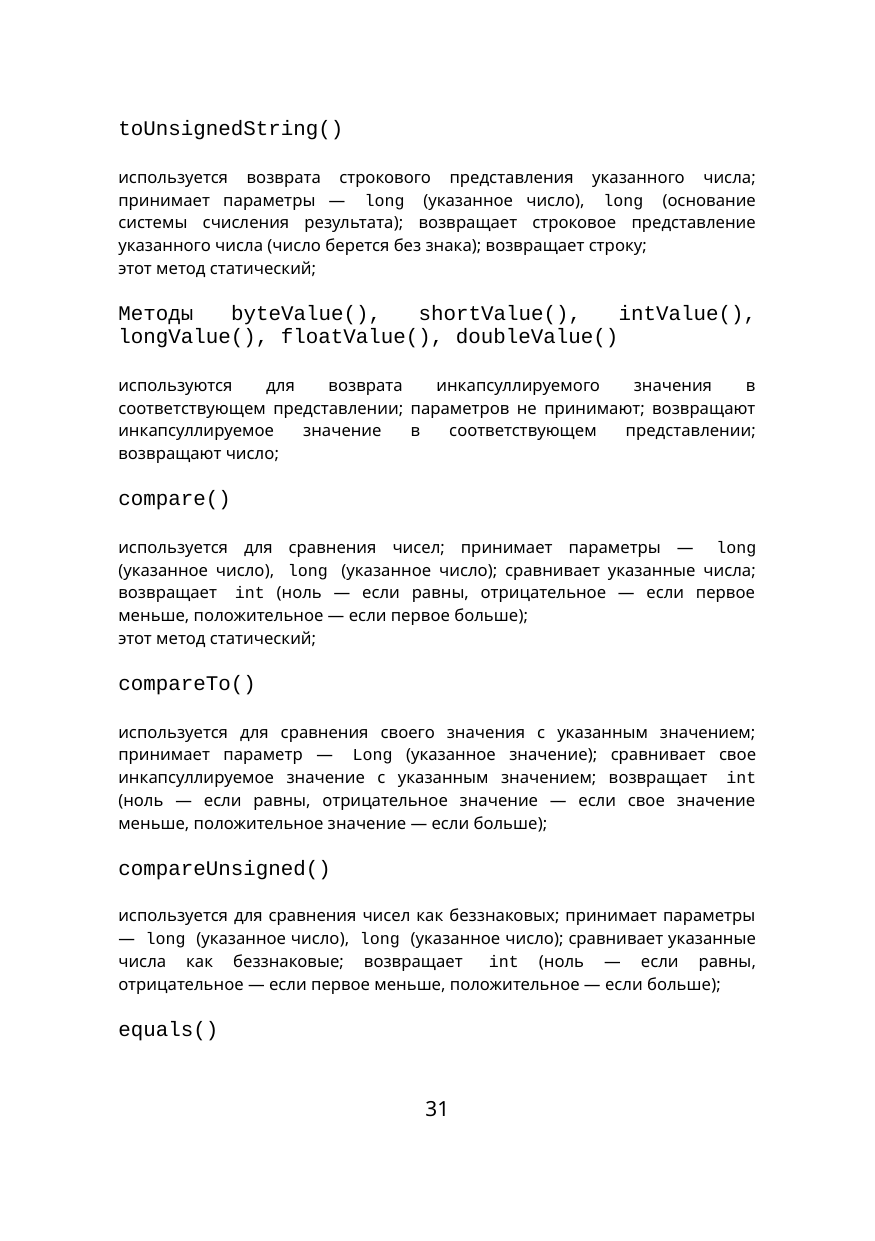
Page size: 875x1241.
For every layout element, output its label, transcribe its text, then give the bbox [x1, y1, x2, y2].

text equals() [118, 1019, 756, 1042]
text compareTo() [118, 673, 756, 697]
text используется для сравнения чисел; принимает параметры — long (указанное число), long (указанное число); сравнивает указанные числа; возвращает int (ноль — если равны, отрицательное — если первое меньше, положительное — если первое больше); [118, 535, 756, 627]
text используется возврата строкового представления указанного числа; принимает параметры — long (указанное число), long (основание системы счисления результата); возвращает строковое представление указанного числа (число берется без знака); возвращает строку; [118, 165, 756, 256]
text этот метод статический; [118, 256, 756, 279]
text используются для возврата инкапсуллируемого значения в соответствующем представлении; параметров не принимают; возвращают инкапсуллируемое значение в соответствующем представлении; возвращают число; [118, 374, 756, 464]
text Методы byteValue(), shortValue(), intValue(), longValue(), floatValue(), doubleValue() [118, 303, 756, 350]
text compareUnsigned() [118, 858, 756, 881]
text compare() [118, 488, 756, 512]
text используется для сравнения чисел как беззнаковых; принимает параметры — long (указанное число), long (указанное число); сравнивает указанные числа как беззнаковые; возвращает int (ноль — если равны, отрицательное — если первое меньше, положительное — если больше); [118, 904, 756, 995]
text используется для сравнения своего значения с указанным значением; принимает параметр — Long (указанное значение); сравнивает свое инкапсуллируемое значение с указанным значением; возвращает int (ноль — если равны, отрицательное значение — если свое значение меньше, положительное значение — если больше); [118, 720, 756, 834]
text этот метод статический; [118, 627, 756, 649]
text toUnsignedString() [118, 118, 756, 142]
